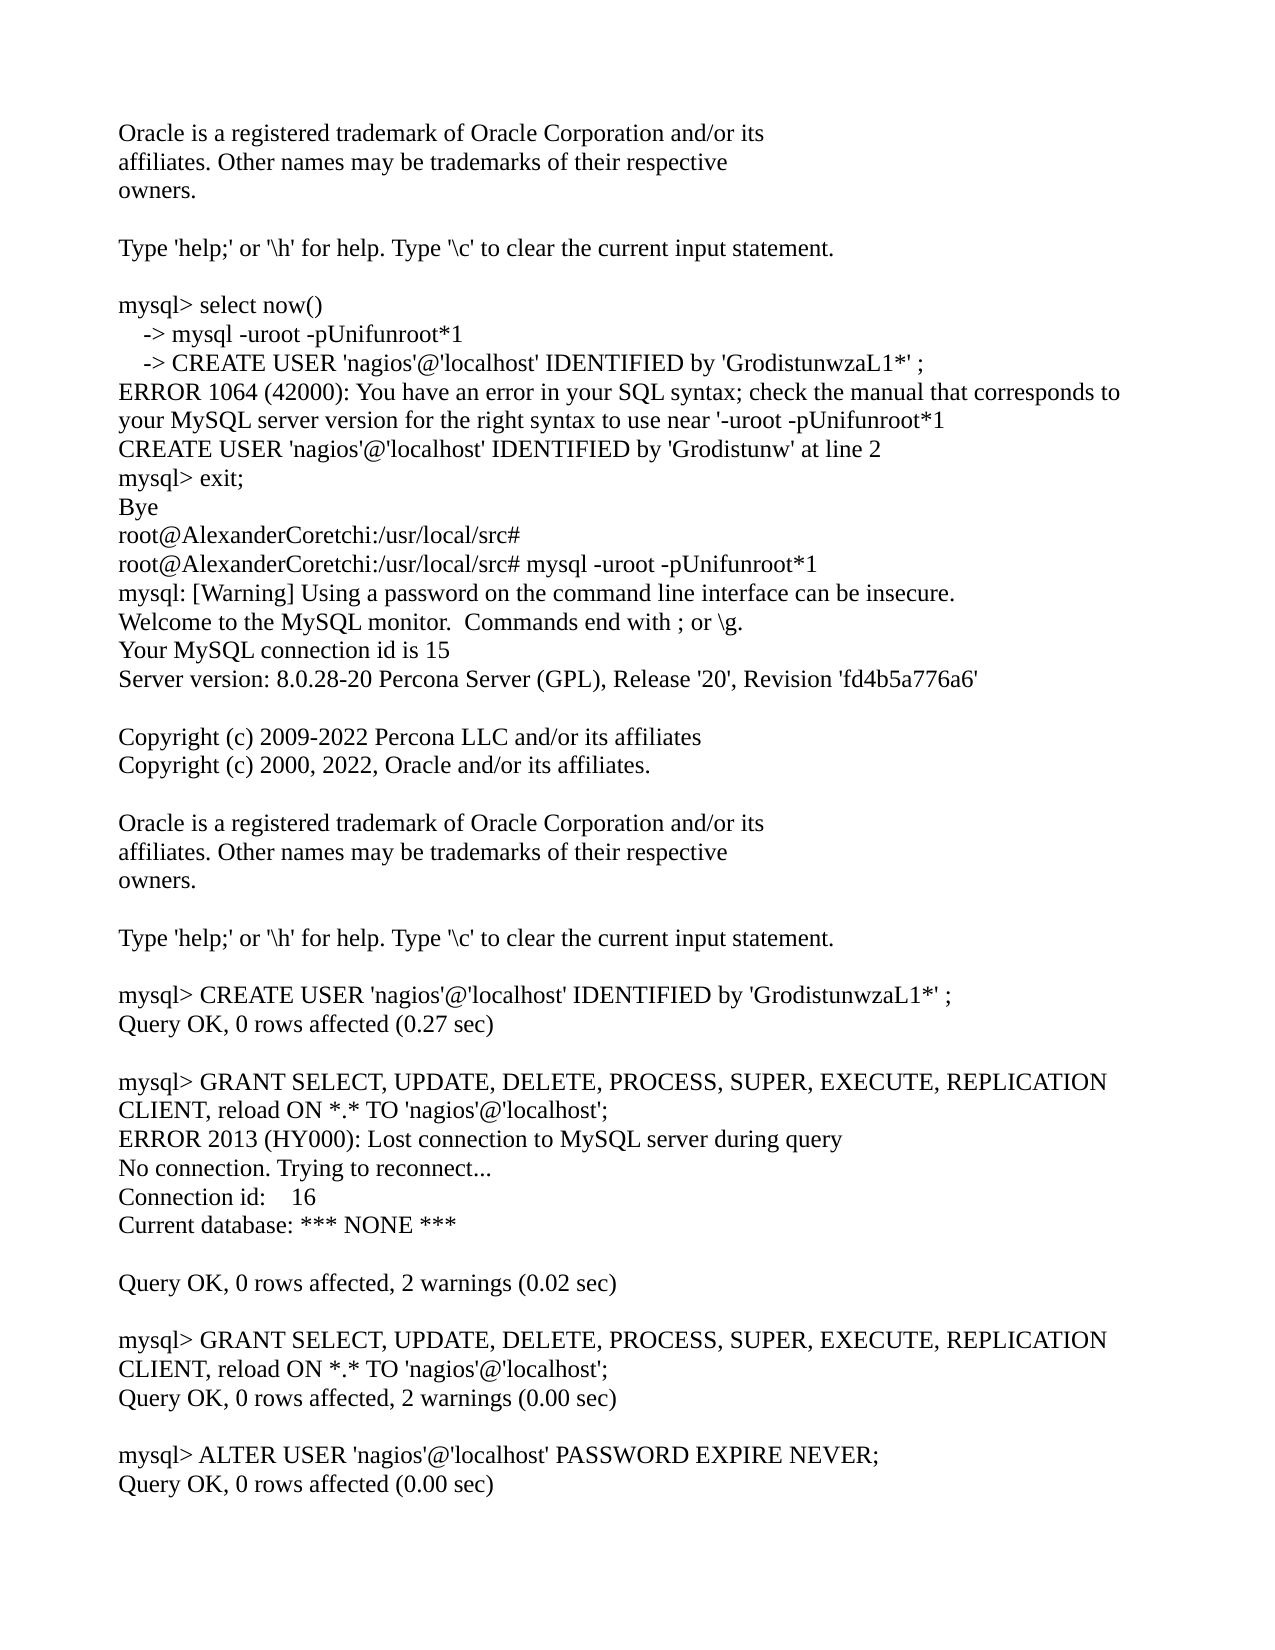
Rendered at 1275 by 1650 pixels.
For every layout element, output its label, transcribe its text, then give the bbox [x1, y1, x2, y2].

text owners. [118, 176, 1157, 204]
text No connection. Trying to reconnect... [118, 1153, 1157, 1182]
text Current database: *** NONE *** [118, 1211, 1157, 1239]
text Query OK, 0 rows affected (0.00 sec) [118, 1469, 1157, 1498]
text owners. [118, 866, 1157, 894]
text mysql: [Warning] Using a password on the command line interface can be insecure. [118, 578, 1157, 607]
text Query OK, 0 rows affected, 2 warnings (0.02 sec) [118, 1268, 1157, 1297]
text Your MySQL connection id is 15 [118, 636, 1157, 664]
text mysql> exit; [118, 463, 1157, 492]
text Welcome to the MySQL monitor. Commands end with ; or \g. [118, 607, 1157, 636]
text Query OK, 0 rows affected (0.27 sec) [118, 1009, 1157, 1038]
text CREATE USER 'nagios'@'localhost' IDENTIFIED by 'Grodistunw' at line 2 [118, 434, 1157, 463]
text -> CREATE USER 'nagios'@'localhost' IDENTIFIED by 'GrodistunwzaL1*' ; [118, 348, 1157, 377]
text Type 'help;' or '\h' for help. Type '\c' to clear the current input statement. [118, 233, 1157, 262]
text ERROR 1064 (42000): You have an error in your SQL syntax; check the manual that corresponds to your MySQL server version for the right syntax to use near '-uroot -pUnifunroot*1 [118, 377, 1157, 434]
text affiliates. Other names may be trademarks of their respective [118, 147, 1157, 176]
text affiliates. Other names may be trademarks of their respective [118, 837, 1157, 866]
text -> mysql -uroot -pUnifunroot*1 [118, 319, 1157, 348]
text Oracle is a registered trademark of Oracle Corporation and/or its [118, 808, 1157, 837]
text mysql> GRANT SELECT, UPDATE, DELETE, PROCESS, SUPER, EXECUTE, REPLICATION CLIENT, reload ON *.* TO 'nagios'@'localhost'; [118, 1067, 1157, 1124]
text mysql> select now() [118, 291, 1157, 319]
text ERROR 2013 (HY000): Lost connection to MySQL server during query [118, 1124, 1157, 1153]
text Connection id: 16 [118, 1182, 1157, 1211]
text root@AlexanderCoretchi:/usr/local/src# mysql -uroot -pUnifunroot*1 [118, 549, 1157, 578]
text Server version: 8.0.28-20 Percona Server (GPL), Release '20', Revision 'fd4b5a776a6' [118, 664, 1157, 693]
text mysql> CREATE USER 'nagios'@'localhost' IDENTIFIED by 'GrodistunwzaL1*' ; [118, 981, 1157, 1009]
text mysql> ALTER USER 'nagios'@'localhost' PASSWORD EXPIRE NEVER; [118, 1441, 1157, 1469]
text Type 'help;' or '\h' for help. Type '\c' to clear the current input statement. [118, 923, 1157, 952]
text root@AlexanderCoretchi:/usr/local/src# [118, 521, 1157, 549]
text Oracle is a registered trademark of Oracle Corporation and/or its [118, 118, 1157, 147]
text Query OK, 0 rows affected, 2 warnings (0.00 sec) [118, 1383, 1157, 1412]
text Copyright (c) 2009-2022 Percona LLC and/or its affiliates [118, 722, 1157, 751]
text Bye [118, 492, 1157, 521]
text mysql> GRANT SELECT, UPDATE, DELETE, PROCESS, SUPER, EXECUTE, REPLICATION CLIENT, reload ON *.* TO 'nagios'@'localhost'; [118, 1326, 1157, 1383]
text Copyright (c) 2000, 2022, Oracle and/or its affiliates. [118, 751, 1157, 779]
